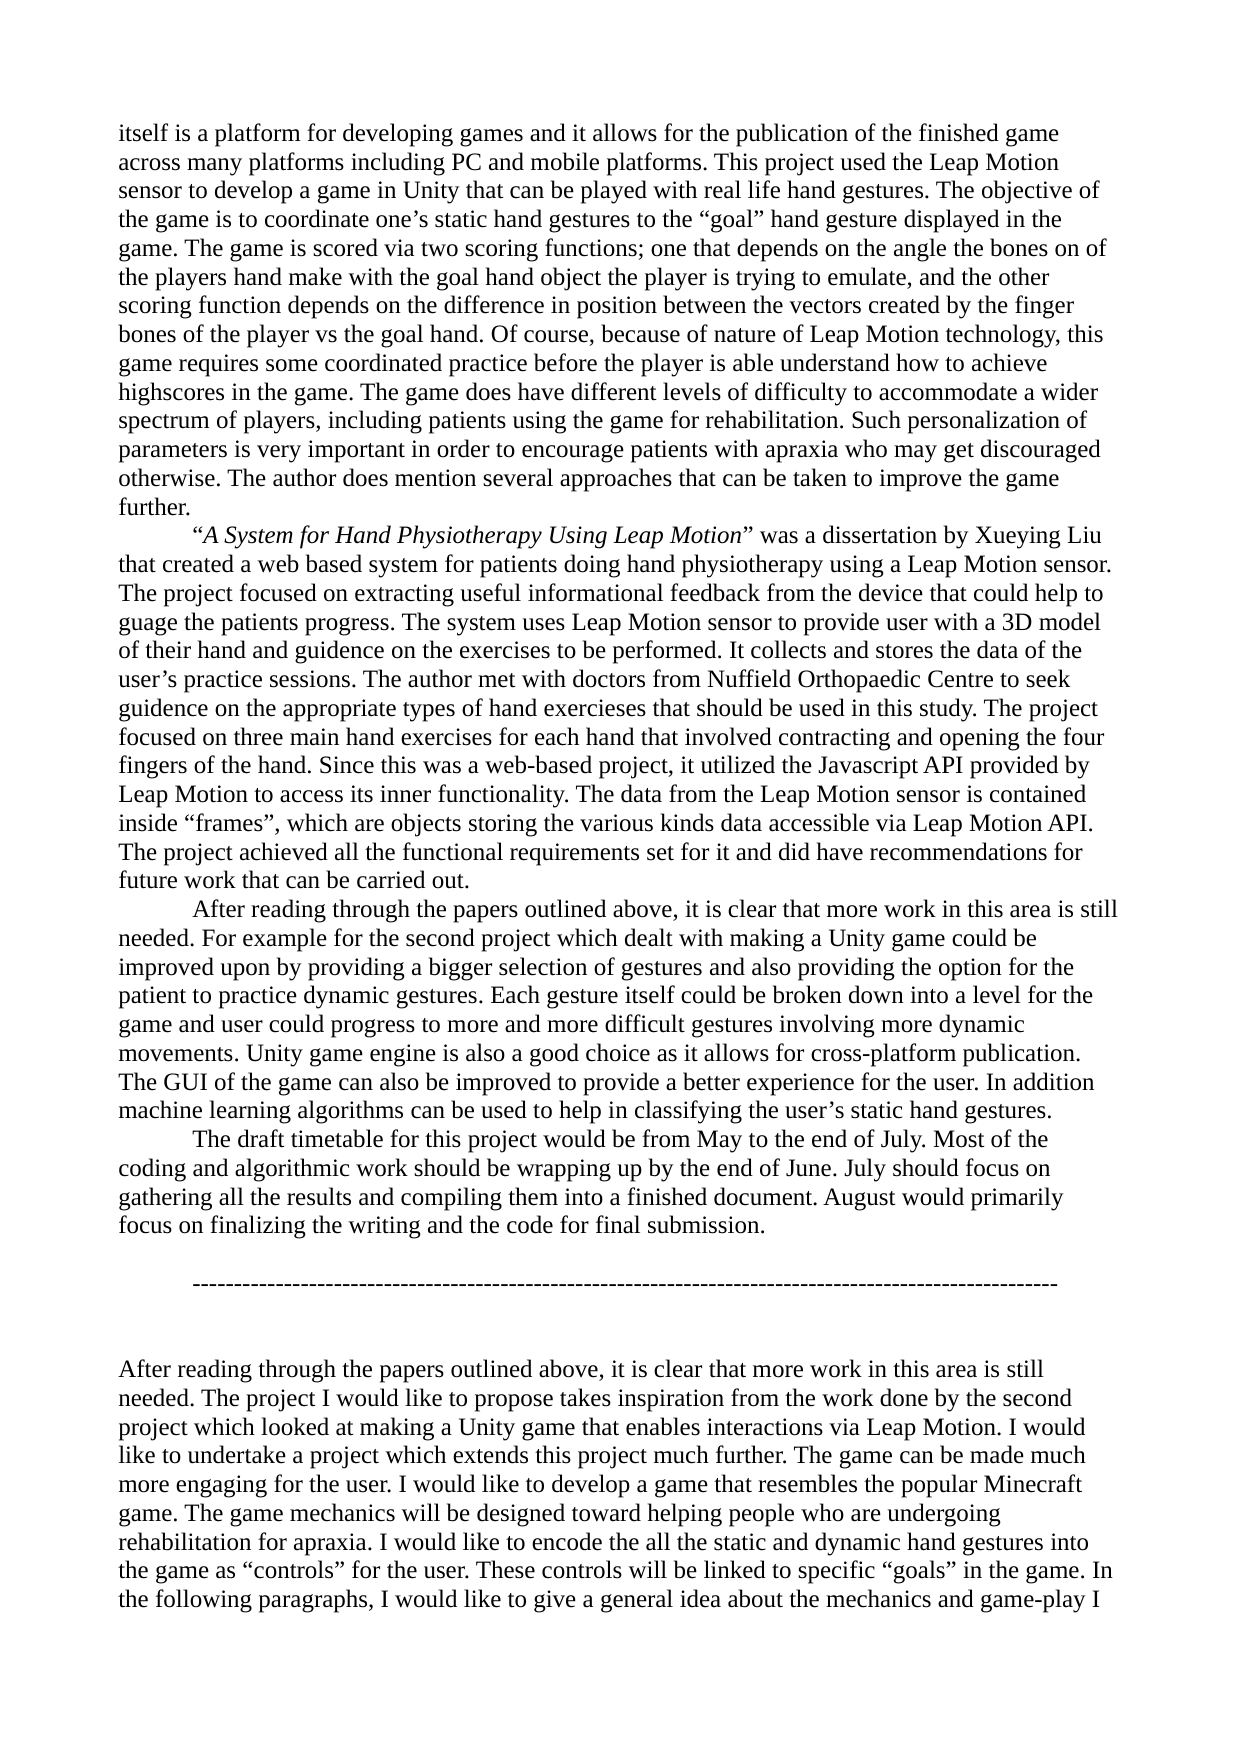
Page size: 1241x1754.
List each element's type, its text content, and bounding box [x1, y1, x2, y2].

text After reading through the papers outlined above, it is clear that more work in this area is still needed. The project I would like to propose takes inspiration from the work done by the second project which looked at making a Unity game that enables interactions via Leap Motion. I would like to undertake a project which extends this project much further. The game can be made much more engaging for the user. I would like to develop a game that resembles the popular Minecraft game. The game mechanics will be designed toward helping people who are undergoing rehabilitation for apraxia. I would like to encode the all the static and dynamic hand gestures into the game as “controls” for the user. These controls will be linked to specific “goals” in the game. In the following paragraphs, I would like to give a general idea about the mechanics and game-play I [118, 1354, 1122, 1613]
text “A System for Hand Physiotherapy Using Leap Motion” was a dissertation by Xueying Liu that created a web based system for patients doing hand physiotherapy using a Leap Motion sensor. The project focused on extracting useful informational feedback from the device that could help to guage the patients progress. The system uses Leap Motion sensor to provide user with a 3D model of their hand and guidence on the exercises to be performed. It collects and stores the data of the user’s practice sessions. The author met with doctors from Nuffield Orthopaedic Centre to seek guidence on the appropriate types of hand exercieses that should be used in this study. The project focused on three main hand exercises for each hand that involved contracting and opening the four fingers of the hand. Since this was a web-based project, it utilized the Javascript API provided by Leap Motion to access its inner functionality. The data from the Leap Motion sensor is contained inside “frames”, which are objects storing the various kinds data accessible via Leap Motion API. The project achieved all the functional requirements set for it and did have recommendations for future work that can be carried out. [118, 521, 1122, 894]
text itself is a platform for developing games and it allows for the publication of the finished game across many platforms including PC and mobile platforms. This project used the Leap Motion sensor to develop a game in Unity that can be played with real life hand gestures. The objective of the game is to coordinate one’s static hand gestures to the “goal” hand gesture displayed in the game. The game is scored via two scoring functions; one that depends on the angle the bones on of the players hand make with the goal hand object the player is trying to emulate, and the other scoring function depends on the difference in position between the vectors created by the finger bones of the player vs the goal hand. Of course, because of nature of Leap Motion technology, this game requires some coordinated practice before the player is able understand how to achieve highscores in the game. The game does have different levels of difficulty to accommodate a wider spectrum of players, including patients using the game for rehabilitation. Such personalization of parameters is very important in order to encourage patients with apraxia who may get discouraged otherwise. The author does mention several approaches that can be taken to improve the game further. [118, 118, 1122, 521]
text -------------------------------------------------------------------------------------------------------- [118, 1268, 1122, 1297]
text The draft timetable for this project would be from May to the end of July. Most of the coding and algorithmic work should be wrapping up by the end of June. July should focus on gathering all the results and compiling them into a finished document. August would primarily focus on finalizing the writing and the code for final submission. [118, 1124, 1122, 1239]
text After reading through the papers outlined above, it is clear that more work in this area is still needed. For example for the second project which dealt with making a Unity game could be improved upon by providing a bigger selection of gestures and also providing the option for the patient to practice dynamic gestures. Each gesture itself could be broken down into a level for the game and user could progress to more and more difficult gestures involving more dynamic movements. Unity game engine is also a good choice as it allows for cross-platform publication. The GUI of the game can also be improved to provide a better experience for the user. In addition machine learning algorithms can be used to help in classifying the user’s static hand gestures. [118, 894, 1122, 1124]
